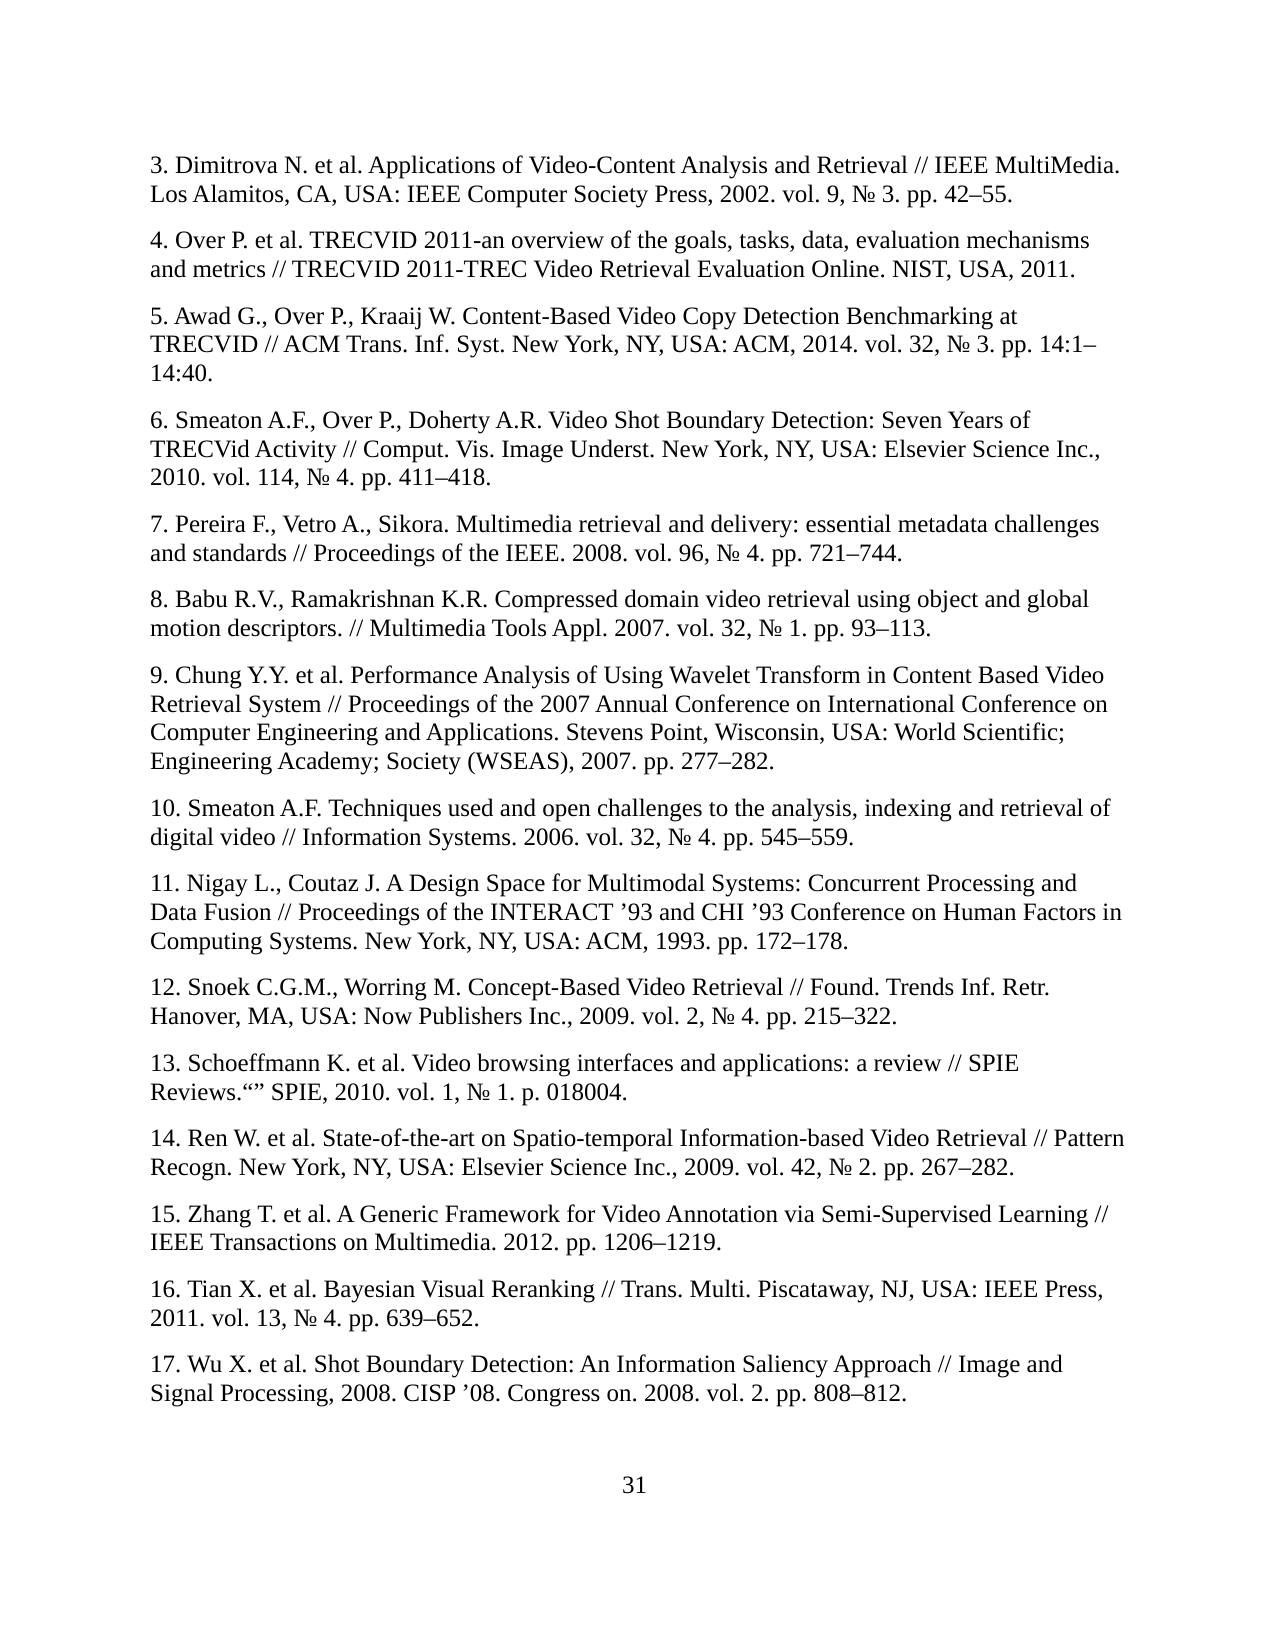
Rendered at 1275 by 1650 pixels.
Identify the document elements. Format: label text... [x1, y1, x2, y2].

text 4. Over P. et al. TRECVID 2011-an overview of the goals, tasks, data, evaluation mechanisms and metrics // TRECVID 2011-TREC Video Retrieval Evaluation Online. NIST, USA, 2011. [150, 225, 1125, 283]
text 3. Dimitrova N. et al. Applications of Video-Content Analysis and Retrieval // IEEE MultiMedia. Los Alamitos, CA, USA: IEEE Computer Society Press, 2002. vol. 9, № 3. pp. 42–55. [150, 150, 1125, 207]
text 7. Pereira F., Vetro A., Sikora. Multimedia retrieval and delivery: essential metadata challenges and standards // Proceedings of the IEEE. 2008. vol. 96, № 4. pp. 721–744. [150, 509, 1125, 567]
text 6. Smeaton A.F., Over P., Doherty A.R. Video Shot Boundary Detection: Seven Years of TRECVid Activity // Comput. Vis. Image Underst. New York, NY, USA: Elsevier Science Inc., 2010. vol. 114, № 4. pp. 411–418. [150, 405, 1125, 491]
text 13. Schoeffmann K. et al. Video browsing interfaces and applications: a review // SPIE Reviews.“” SPIE, 2010. vol. 1, № 1. p. 018004. [150, 1048, 1125, 1105]
text 5. Awad G., Over P., Kraaij W. Content-Based Video Copy Detection Benchmarking at TRECVID // ACM Trans. Inf. Syst. New York, NY, USA: ACM, 2014. vol. 32, № 3. pp. 14:1–14:40. [150, 301, 1125, 387]
text 16. Tian X. et al. Bayesian Visual Reranking // Trans. Multi. Piscataway, NJ, USA: IEEE Press, 2011. vol. 13, № 4. pp. 639–652. [150, 1274, 1125, 1332]
text 10. Smeaton A.F. Techniques used and open challenges to the analysis, indexing and retrieval of digital video // Information Systems. 2006. vol. 32, № 4. pp. 545–559. [150, 793, 1125, 850]
text 17. Wu X. et al. Shot Boundary Detection: An Information Saliency Approach // Image and Signal Processing, 2008. CISP ’08. Congress on. 2008. vol. 2. pp. 808–812. [150, 1349, 1125, 1407]
text 15. Zhang T. et al. A Generic Framework for Video Annotation via Semi-Supervised Learning // IEEE Transactions on Multimedia. 2012. pp. 1206–1219. [150, 1199, 1125, 1256]
text 9. Chung Y.Y. et al. Performance Analysis of Using Wavelet Transform in Content Based Video Retrieval System // Proceedings of the 2007 Annual Conference on International Conference on Computer Engineering and Applications. Stevens Point, Wisconsin, USA: World Scientific; Engineering Academy; Society (WSEAS), 2007. pp. 277–282. [150, 660, 1125, 775]
text 8. Babu R.V., Ramakrishnan K.R. Compressed domain video retrieval using object and global motion descriptors. // Multimedia Tools Appl. 2007. vol. 32, № 1. pp. 93–113. [150, 584, 1125, 642]
text 14. Ren W. et al. State-of-the-art on Spatio-temporal Information-based Video Retrieval // Pattern Recogn. New York, NY, USA: Elsevier Science Inc., 2009. vol. 42, № 2. pp. 267–282. [150, 1123, 1125, 1181]
text 11. Nigay L., Coutaz J. A Design Space for Multimodal Systems: Concurrent Processing and Data Fusion // Proceedings of the INTERACT ’93 and CHI ’93 Conference on Human Factors in Computing Systems. New York, NY, USA: ACM, 1993. pp. 172–178. [150, 868, 1125, 954]
text 12. Snoek C.G.M., Worring M. Concept-Based Video Retrieval // Found. Trends Inf. Retr. Hanover, MA, USA: Now Publishers Inc., 2009. vol. 2, № 4. pp. 215–322. [150, 972, 1125, 1030]
